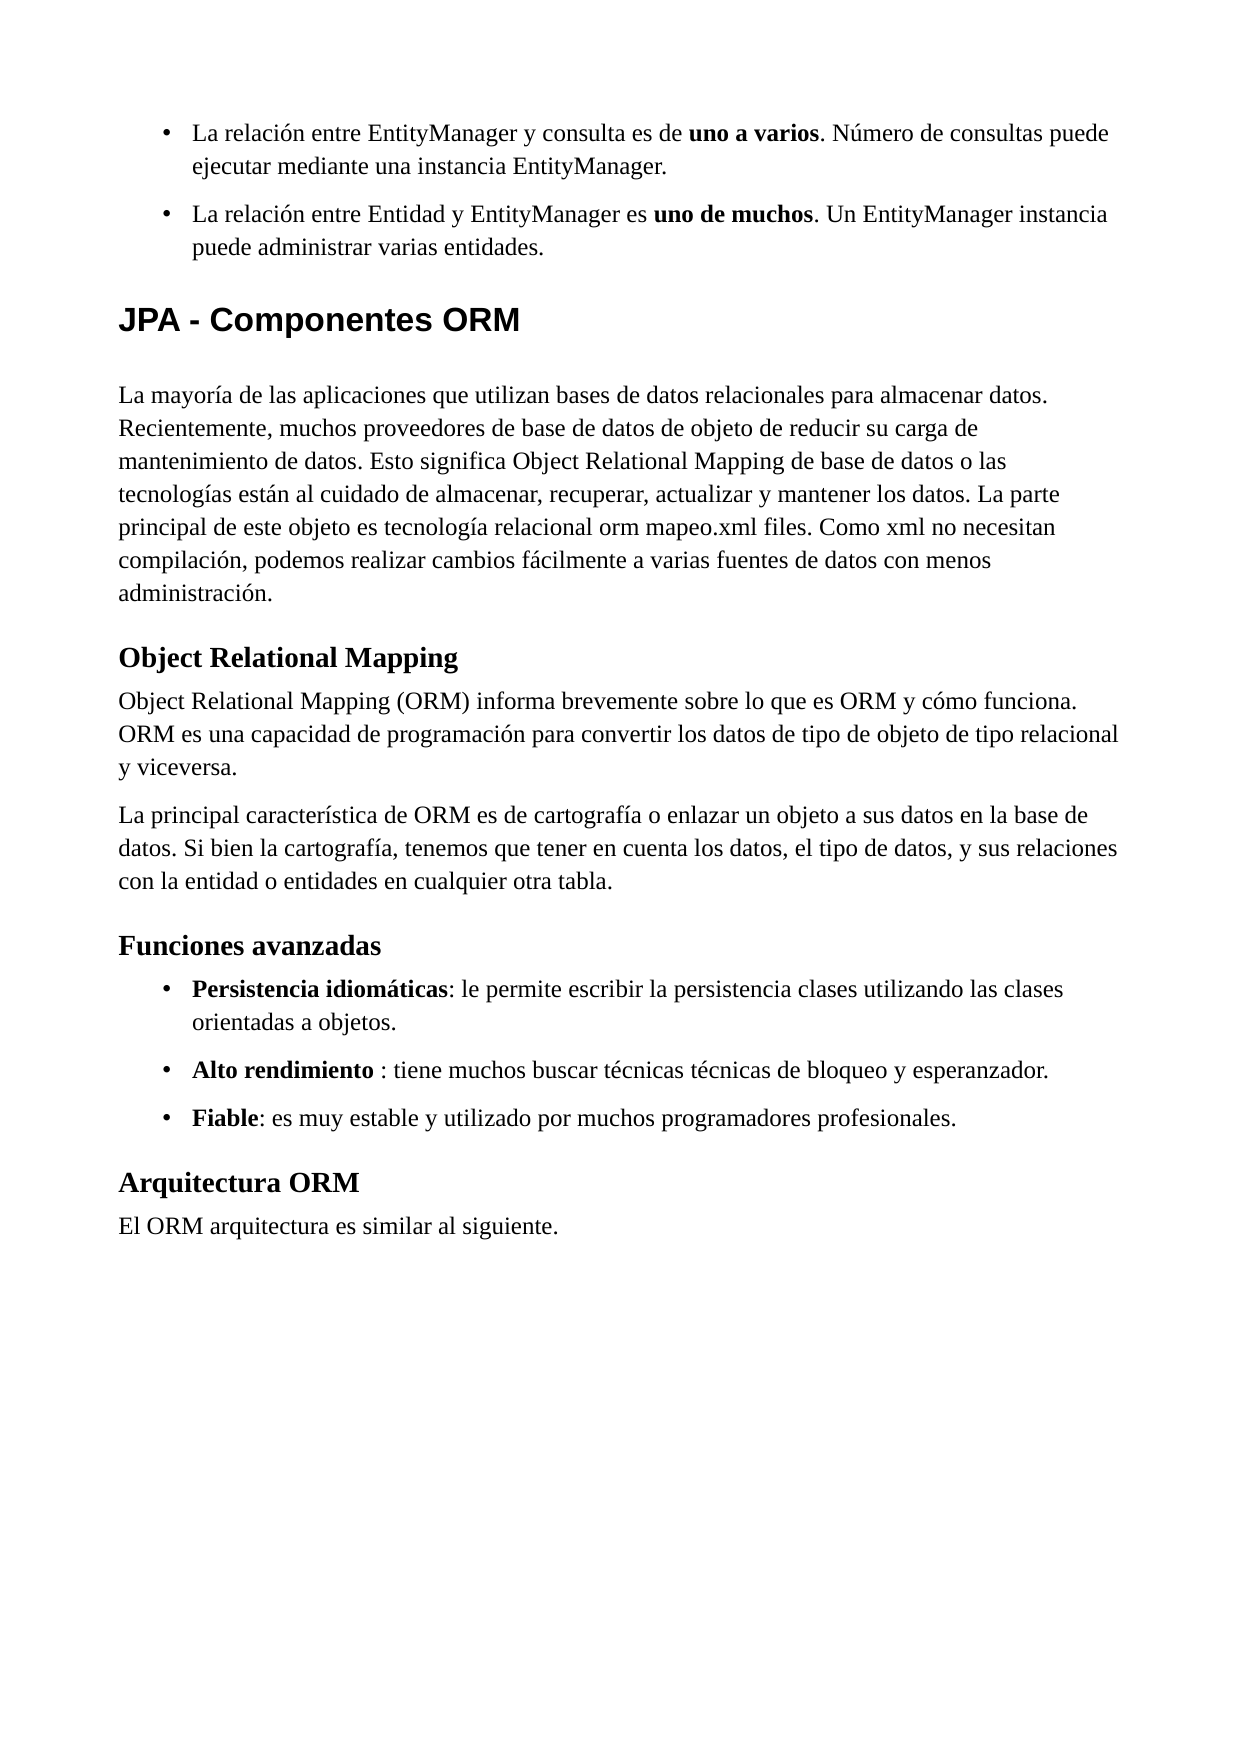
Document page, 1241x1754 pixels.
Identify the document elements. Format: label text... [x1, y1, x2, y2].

list La relación entre Entidad y EntityManager es uno de muchos. Un EntityManager instancia puede administrar varias entidades. [162, 199, 1122, 261]
list Fiable: es muy estable y utilizado por muchos programadores profesionales. [162, 1103, 1122, 1131]
subtitle JPA - Componentes ORM [118, 300, 1122, 339]
subtitle Funciones avanzadas [118, 928, 1122, 962]
list Alto rendimiento : tiene muchos buscar técnicas técnicas de bloqueo y esperanzador. [162, 1055, 1122, 1084]
text La principal característica de ORM es de cartografía o enlazar un objeto a sus datos en la base de datos. Si bien la cartografía, tenemos que tener en cuenta los datos, el tipo de datos, y sus relaciones con la entidad o entidades en cualquier otra tabla. [118, 800, 1122, 895]
text La mayoría de las aplicaciones que utilizan bases de datos relacionales para almacenar datos. Recientemente, muchos proveedores de base de datos de objeto de reducir su carga de mantenimiento de datos. Esto significa Object Relational Mapping de base de datos o las tecnologías están al cuidado de almacenar, recuperar, actualizar y mantener los datos. La parte principal de este objeto es tecnología relacional orm mapeo.xml files. Como xml no necesitan compilación, podemos realizar cambios fácilmente a varias fuentes de datos con menos administración. [118, 380, 1122, 607]
text Object Relational Mapping (ORM) informa brevemente sobre lo que es ORM y cómo funciona. ORM es una capacidad de programación para convertir los datos de tipo de objeto de tipo relacional y viceversa. [118, 686, 1122, 781]
subtitle Arquitectura ORM [118, 1165, 1122, 1198]
list La relación entre EntityManager y consulta es de uno a varios. Número de consultas puede ejecutar mediante una instancia EntityManager. [162, 118, 1122, 180]
subtitle Object Relational Mapping [118, 640, 1122, 674]
text El ORM arquitectura es similar al siguiente. [118, 1211, 1122, 1239]
list Persistencia idiomáticas: le permite escribir la persistencia clases utilizando las clases orientadas a objetos. [162, 974, 1122, 1036]
